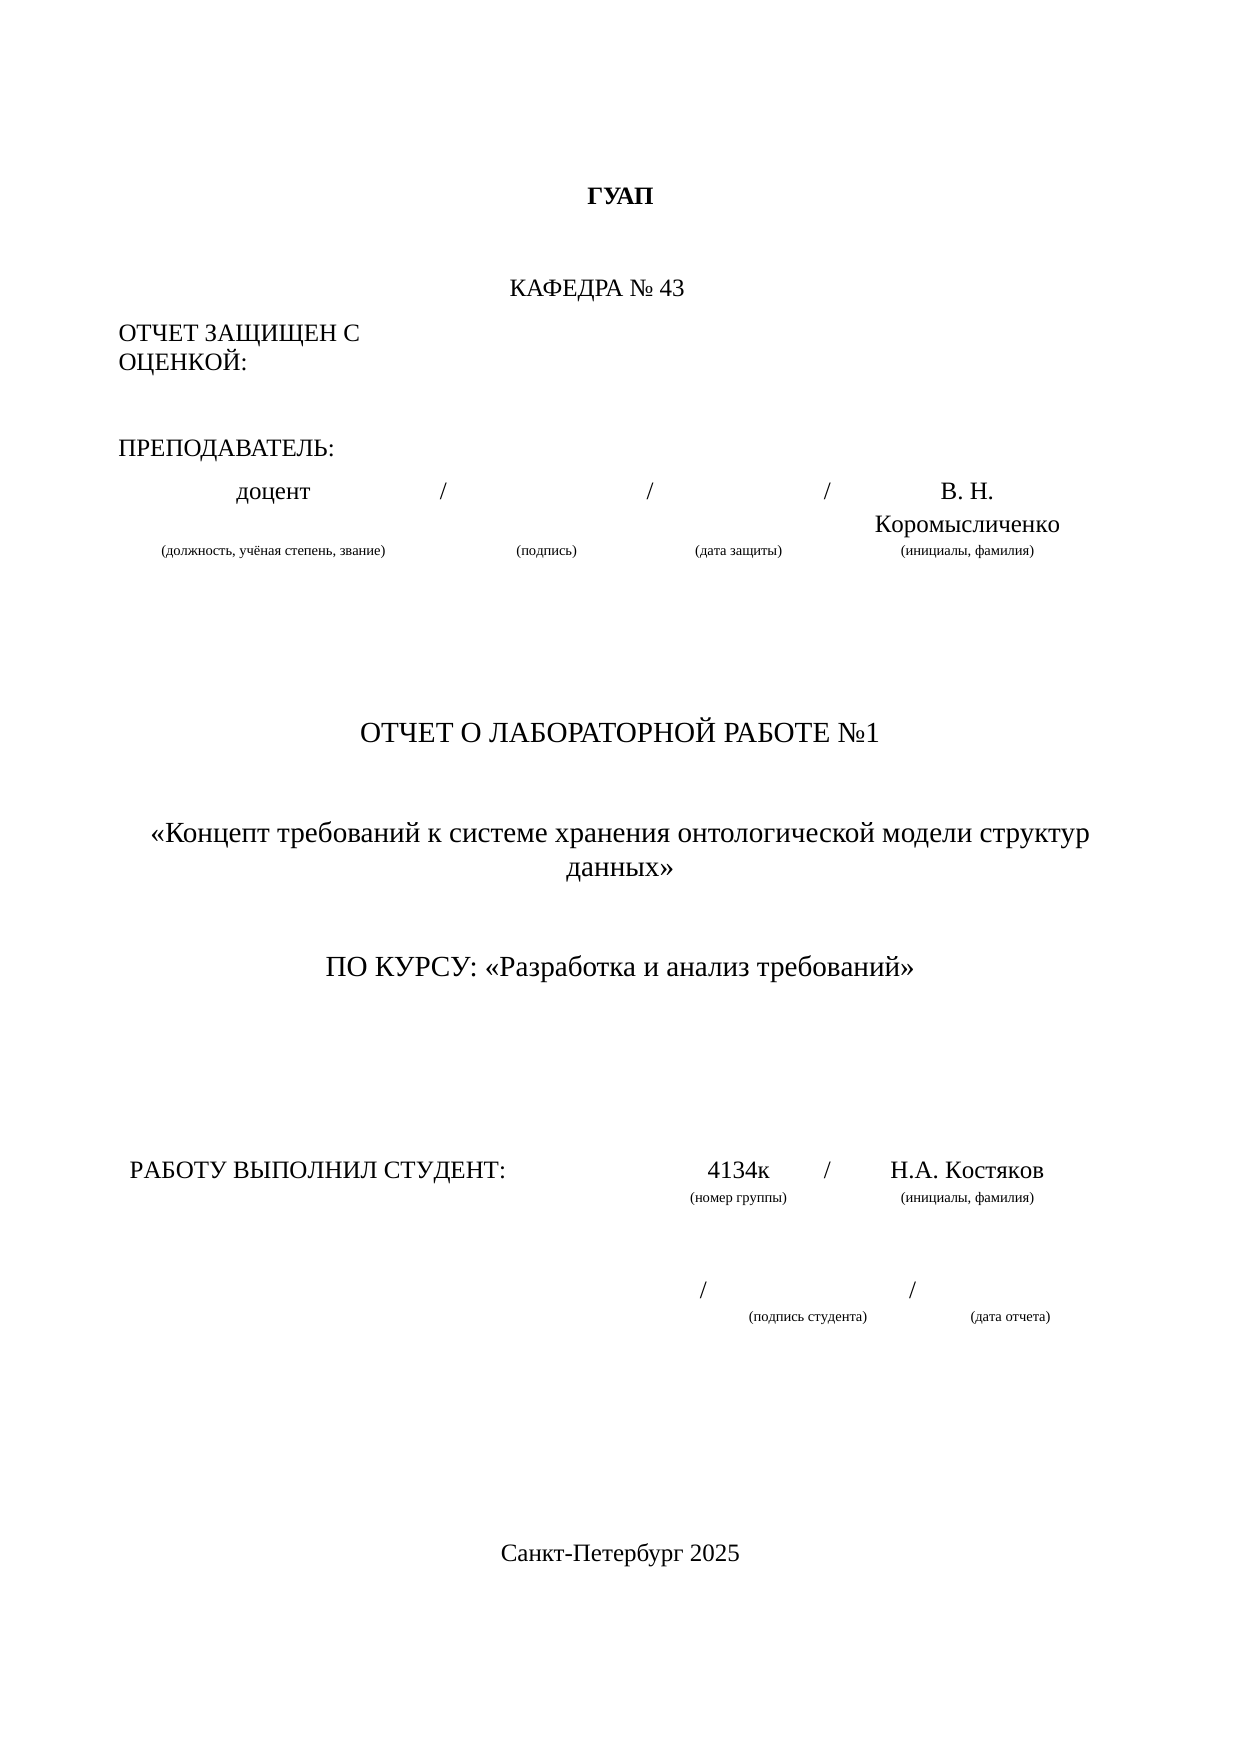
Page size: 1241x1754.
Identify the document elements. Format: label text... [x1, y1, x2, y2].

table_header / [812, 1156, 842, 1189]
table_cell [118, 1308, 688, 1337]
text ОТЧЕТ О ЛАБОРАТОРНОЙ РАБОТЕ №1 [118, 715, 1122, 748]
table_cell (должность, учёная степень, звание) [118, 542, 428, 571]
table_header [118, 1275, 688, 1308]
text «Концепт требований к системе хранения онтологической модели структур данных» [118, 815, 1122, 882]
table_cell (дата защиты) [664, 542, 812, 571]
table_cell (дата отчета) [928, 1308, 1093, 1337]
table_header Н.А. Костяков [842, 1156, 1093, 1189]
table_header 4134к [664, 1156, 812, 1189]
table_header [718, 1275, 898, 1308]
table_cell [428, 542, 458, 571]
table_cell [688, 1308, 718, 1337]
text ПРЕПОДАВАТЕЛЬ: [118, 433, 1122, 462]
text Санкт-Петербург 2025 [118, 1538, 1122, 1633]
table_header / [898, 1275, 928, 1308]
table_cell [118, 1189, 664, 1217]
table_header В. Н. Коромысличенко [842, 476, 1093, 542]
table_header / [635, 476, 664, 542]
table_cell (инициалы, фамилия) [842, 542, 1093, 571]
table_cell [812, 1189, 842, 1217]
table_header ОТЧЕТ ЗАЩИЩЕН С ОЦЕНКОЙ: [118, 318, 487, 376]
table_cell (подпись) [458, 542, 635, 571]
table_cell (номер группы) [664, 1189, 812, 1217]
subtitle ГУАП [118, 143, 1122, 210]
text КАФЕДРА № 43 [118, 273, 1122, 301]
table_cell (подпись студента) [718, 1308, 898, 1337]
table_header [665, 318, 1092, 376]
table_header [487, 318, 664, 376]
table_header / [688, 1275, 718, 1308]
table_cell [812, 542, 842, 571]
table_header / [428, 476, 458, 542]
table_header [458, 476, 635, 542]
table_header [664, 476, 812, 542]
table_cell [898, 1308, 928, 1337]
table_header [928, 1275, 1093, 1308]
table_cell [635, 542, 664, 571]
table_cell (инициалы, фамилия) [842, 1189, 1093, 1217]
table_header / [812, 476, 842, 542]
text ПО КУРСУ: «Разработка и анализ требований» [118, 949, 1122, 983]
table_header РАБОТУ ВЫПОЛНИЛ СТУДЕНТ: [118, 1156, 664, 1189]
table_header доцент [118, 476, 428, 542]
